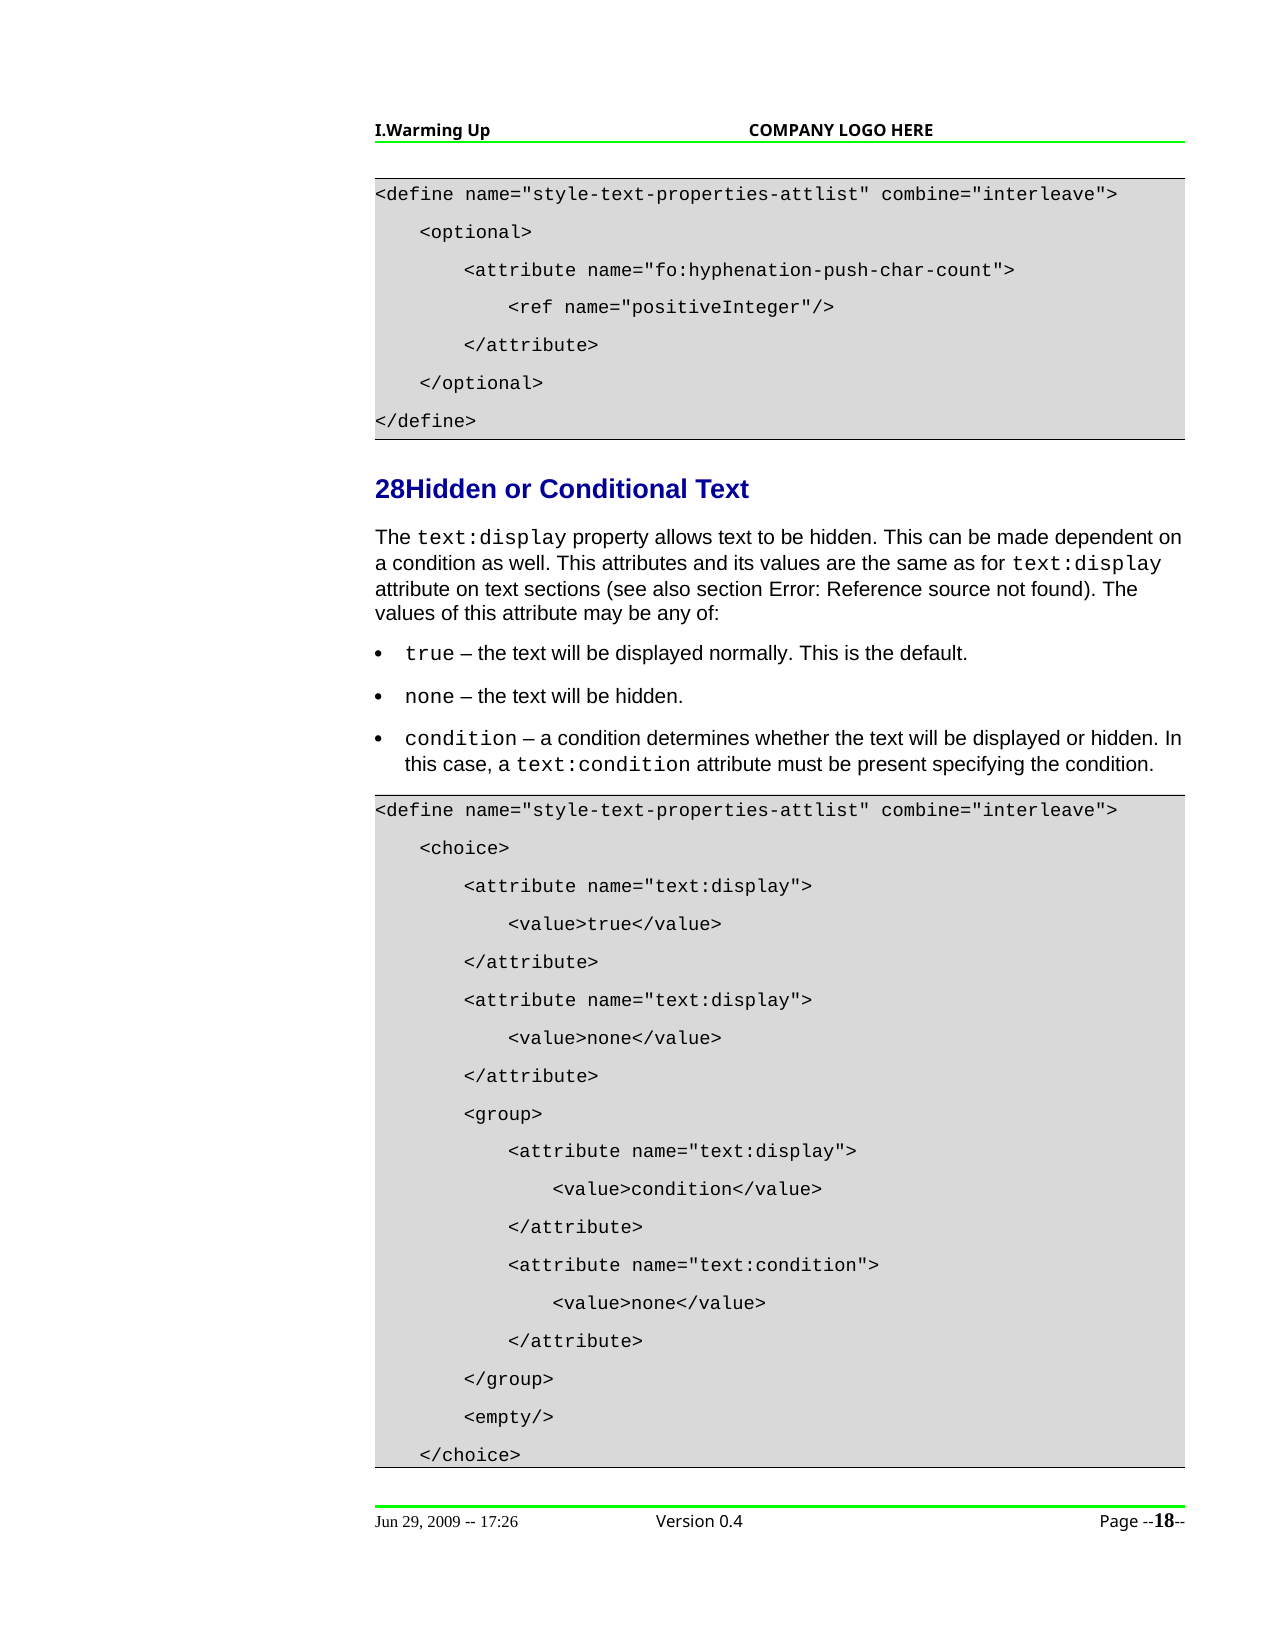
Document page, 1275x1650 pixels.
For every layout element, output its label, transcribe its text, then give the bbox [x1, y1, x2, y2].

text <define name="style-text-properties-attlist" combine="interleave"> [375, 796, 1185, 822]
text <ref name="positiveInteger"/> [375, 292, 1185, 319]
text <value>none</value> [375, 1022, 1185, 1050]
text <value>true</value> [375, 908, 1185, 936]
text <group> [375, 1098, 1185, 1126]
text <define name="style-text-properties-attlist" combine="interleave"> [375, 179, 1185, 206]
text </attribute> [375, 1212, 1185, 1239]
text <optional> [375, 216, 1185, 244]
text <choice> [375, 832, 1185, 860]
text </attribute> [375, 1060, 1185, 1088]
text <value>none</value> [375, 1287, 1185, 1315]
list true – the text will be displayed normally. This is the default. [375, 641, 1185, 667]
list condition – a condition determines whether the text will be displayed or hidden. In this case, a text:condition attribute must be present specifying the condition. [375, 726, 1185, 778]
text <attribute name="text:display"> [375, 984, 1185, 1012]
text </define> [375, 406, 1185, 439]
text <empty/> [375, 1401, 1185, 1429]
text The text:display property allows text to be hidden. This can be made dependent on a condition as well. This attributes and its values are the same as for text:display attribute on text sections (see also section ). The values of this attribute may be any of: [375, 525, 1185, 624]
text </group> [375, 1363, 1185, 1391]
text </optional> [375, 368, 1185, 395]
text </attribute> [375, 1325, 1185, 1353]
list none – the text will be hidden. [375, 684, 1185, 709]
text </choice> [375, 1439, 1185, 1467]
subtitle Hidden or Conditional Text [375, 473, 1185, 504]
text <value>condition</value> [375, 1174, 1185, 1201]
text <attribute name="text:condition"> [375, 1249, 1185, 1277]
text </attribute> [375, 946, 1185, 974]
text <attribute name="fo:hyphenation-push-char-count"> [375, 254, 1185, 282]
text </attribute> [375, 330, 1185, 357]
text <attribute name="text:display"> [375, 1136, 1185, 1163]
text <attribute name="text:display"> [375, 870, 1185, 898]
